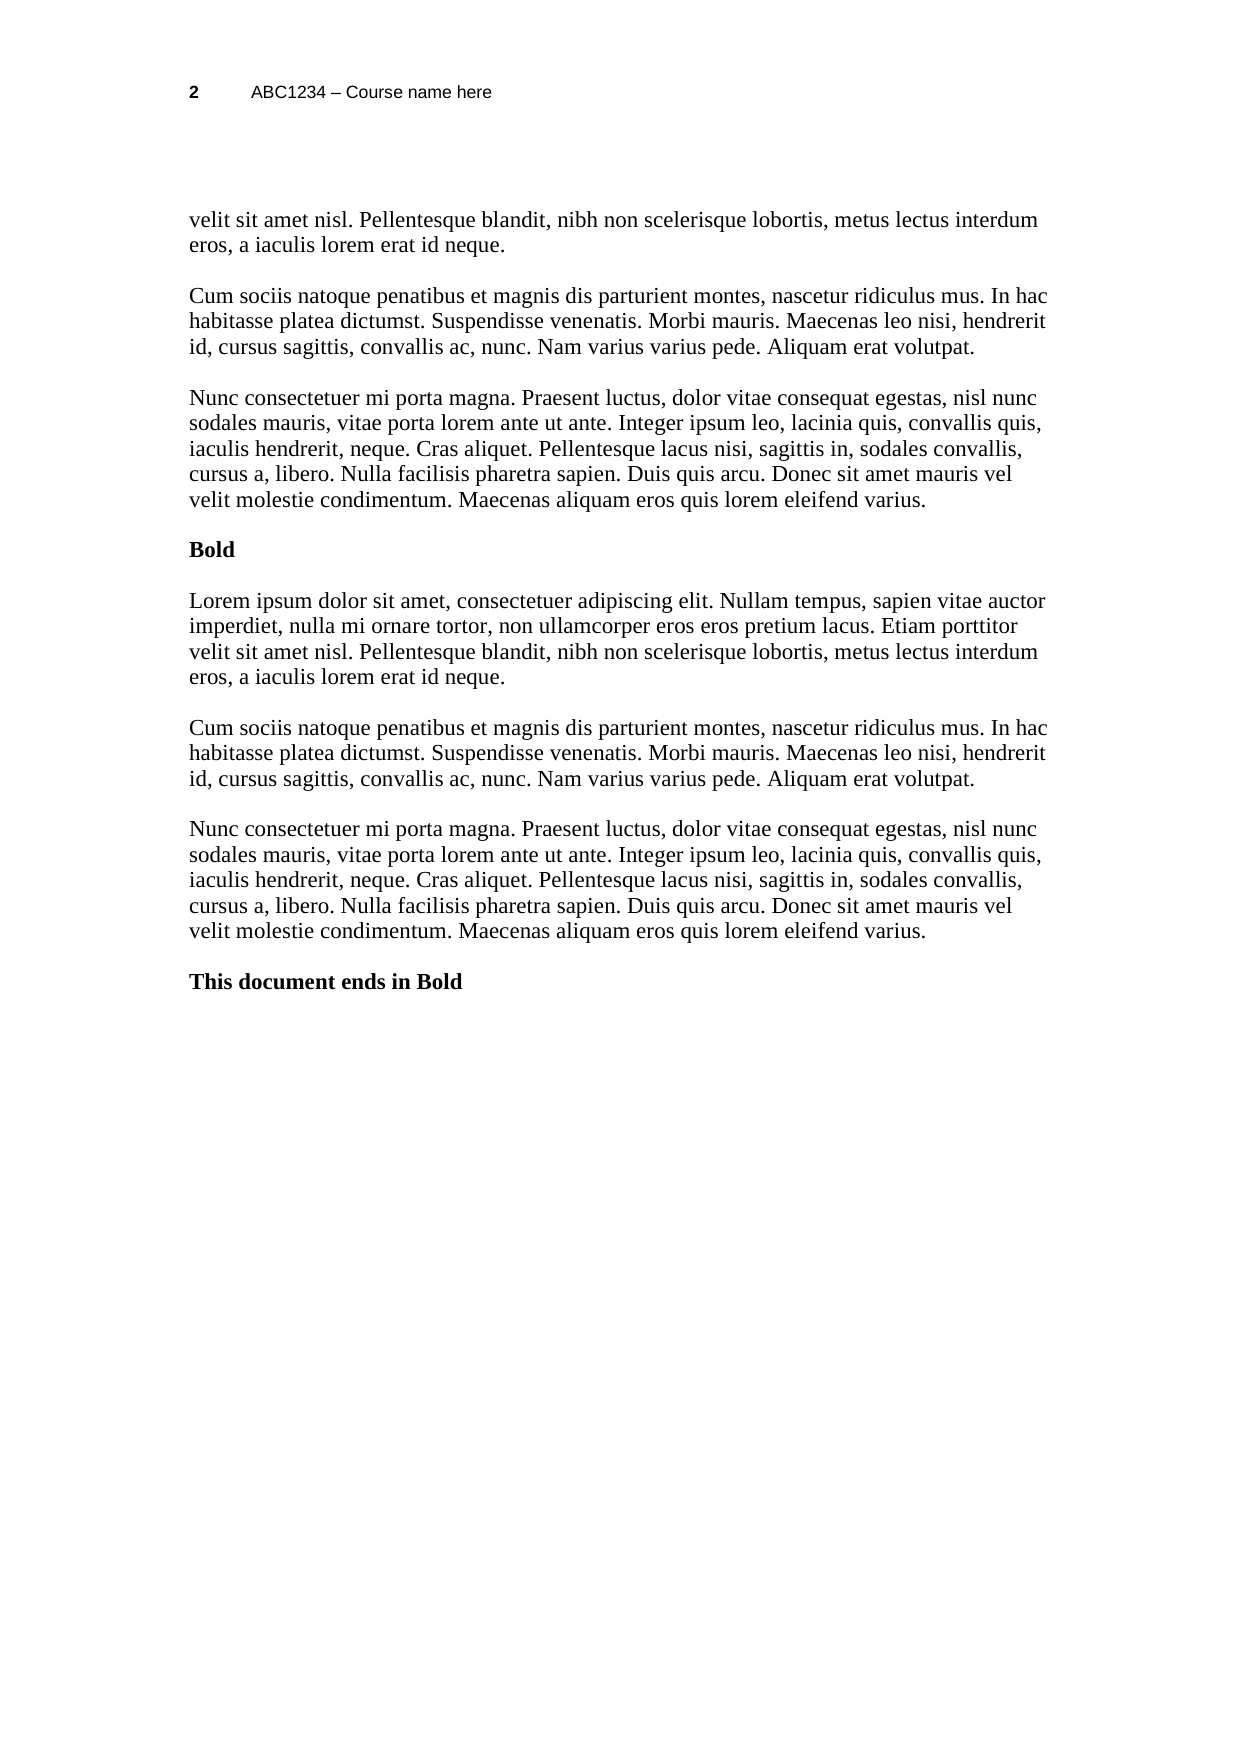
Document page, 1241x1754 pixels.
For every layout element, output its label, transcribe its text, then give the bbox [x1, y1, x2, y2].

text Nunc consectetuer mi porta magna. Praesent luctus, dolor vitae consequat egestas, nisl nunc sodales mauris, vitae porta lorem ante ut ante. Integer ipsum leo, lacinia quis, convallis quis, iaculis hendrerit, neque. Cras aliquet. Pellentesque lacus nisi, sagittis in, sodales convallis, cursus a, libero. Nulla facilisis pharetra sapien. Duis quis arcu. Donec sit amet mauris vel velit molestie condimentum. Maecenas aliquam eros quis lorem eleifend varius. [189, 384, 1051, 512]
text Bold [189, 537, 1051, 562]
text Cum sociis natoque penatibus et magnis dis parturient montes, nascetur ridiculus mus. In hac habitasse platea dictumst. Suspendisse venenatis. Morbi mauris. Maecenas leo nisi, hendrerit id, cursus sagittis, convallis ac, nunc. Nam varius varius pede. Aliquam erat volutpat. [189, 714, 1051, 791]
text Lorem ipsum dolor sit amet, consectetuer adipiscing elit. Nullam tempus, sapien vitae auctor imperdiet, nulla mi ornare tortor, non ullamcorper eros eros pretium lacus. Etiam porttitor velit sit amet nisl. Pellentesque blandit, nibh non scelerisque lobortis, metus lectus interdum eros, a iaculis lorem erat id neque. [189, 587, 1051, 689]
text velit sit amet nisl. Pellentesque blandit, nibh non scelerisque lobortis, metus lectus interdum eros, a iaculis lorem erat id neque. [189, 207, 1051, 258]
text Cum sociis natoque penatibus et magnis dis parturient montes, nascetur ridiculus mus. In hac habitasse platea dictumst. Suspendisse venenatis. Morbi mauris. Maecenas leo nisi, hendrerit id, cursus sagittis, convallis ac, nunc. Nam varius varius pede. Aliquam erat volutpat. [189, 283, 1051, 359]
text Nunc consectetuer mi porta magna. Praesent luctus, dolor vitae consequat egestas, nisl nunc sodales mauris, vitae porta lorem ante ut ante. Integer ipsum leo, lacinia quis, convallis quis, iaculis hendrerit, neque. Cras aliquet. Pellentesque lacus nisi, sagittis in, sodales convallis, cursus a, libero. Nulla facilisis pharetra sapien. Duis quis arcu. Donec sit amet mauris vel velit molestie condimentum. Maecenas aliquam eros quis lorem eleifend varius. [189, 816, 1051, 944]
text This document ends in Bold [189, 969, 1051, 994]
